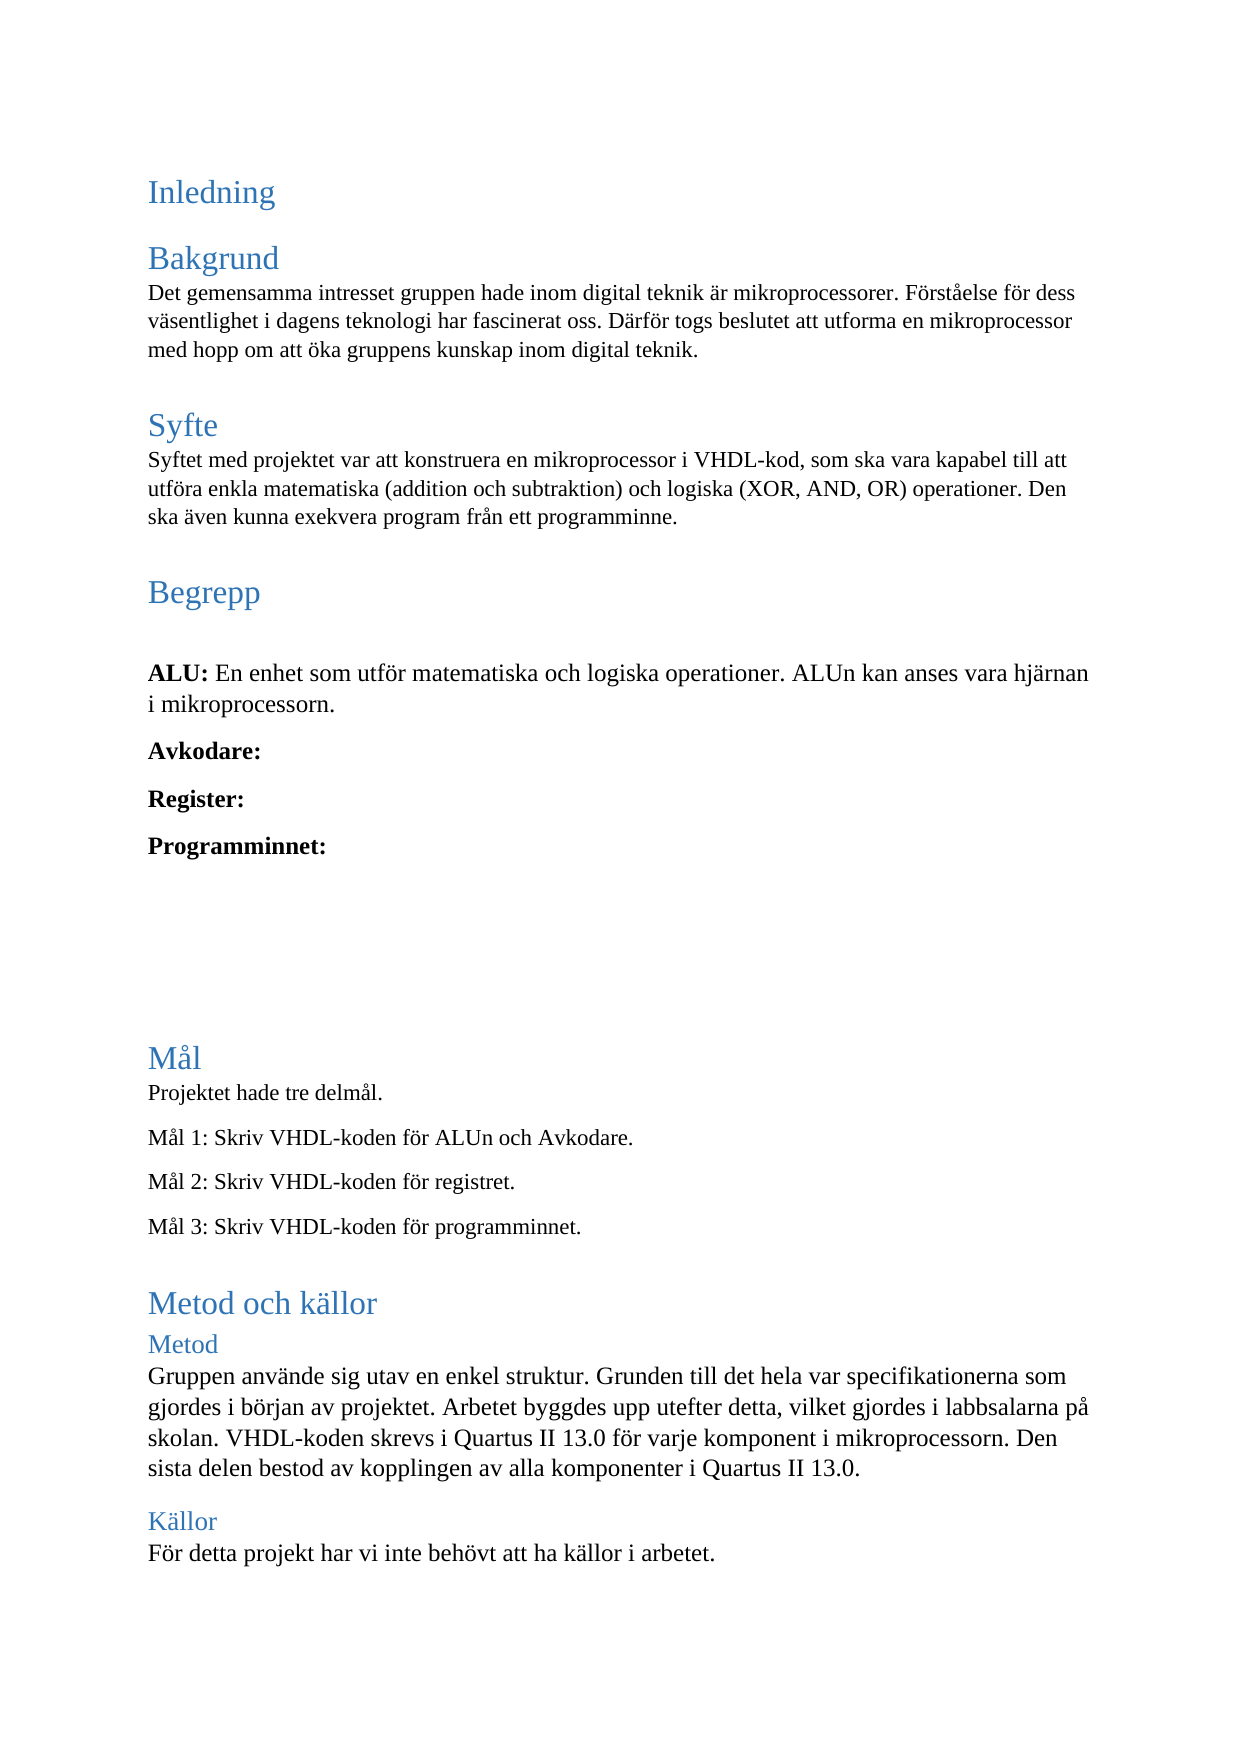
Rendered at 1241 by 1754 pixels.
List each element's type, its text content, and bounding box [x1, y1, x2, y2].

subtitle Begrepp [148, 572, 1093, 611]
text Mål 2: Skriv VHDL-koden för registret. [148, 1168, 1093, 1195]
text Mål 1: Skriv VHDL-koden för ALUn och Avkodare. [148, 1124, 1093, 1150]
text Register: [148, 784, 1093, 812]
text Programminnet: [148, 831, 1093, 860]
subtitle Bakgrund [148, 238, 1093, 277]
subtitle Källor [148, 1505, 1093, 1536]
text Mål 3: Skriv VHDL-koden för programminnet. [148, 1213, 1093, 1239]
subtitle Metod [148, 1328, 1093, 1359]
text Avkodare: [148, 736, 1093, 765]
text För detta projekt har vi inte behövt att ha källor i arbetet. [148, 1538, 1093, 1567]
text Projektet hade tre delmål. [148, 1079, 1093, 1105]
subtitle Syfte [148, 406, 1093, 444]
subtitle Mål [148, 1038, 1093, 1076]
text Det gemensamma intresset gruppen hade inom digital teknik är mikroprocessorer. Förståelse för dess väsentlighet i dagens teknologi har fascinerat oss. Därför togs beslutet att utforma en mikroprocessor med hopp om att öka gruppens kunskap inom digital teknik. [148, 279, 1093, 362]
subtitle Metod och källor [148, 1283, 1093, 1321]
text Syftet med projektet var att konstruera en mikroprocessor i VHDL-kod, som ska vara kapabel till att utföra enkla matematiska (addition och subtraktion) och logiska (XOR, AND, OR) operationer. Den ska även kunna exekvera program från ett programminne. [148, 446, 1093, 529]
text Gruppen använde sig utav en enkel struktur. Grunden till det hela var specifikationerna som gjordes i början av projektet. Arbetet byggdes upp utefter detta, vilket gjordes i labbsalarna på skolan. VHDL-koden skrevs i Quartus II 13.0 för varje komponent i mikroprocessorn. Den sista delen bestod av kopplingen av alla komponenter i Quartus II 13.0. [148, 1361, 1093, 1482]
subtitle Inledning [148, 173, 1093, 211]
text ALU: En enhet som utför matematiska och logiska operationer. ALUn kan anses vara hjärnan i mikroprocessorn. [148, 658, 1093, 718]
